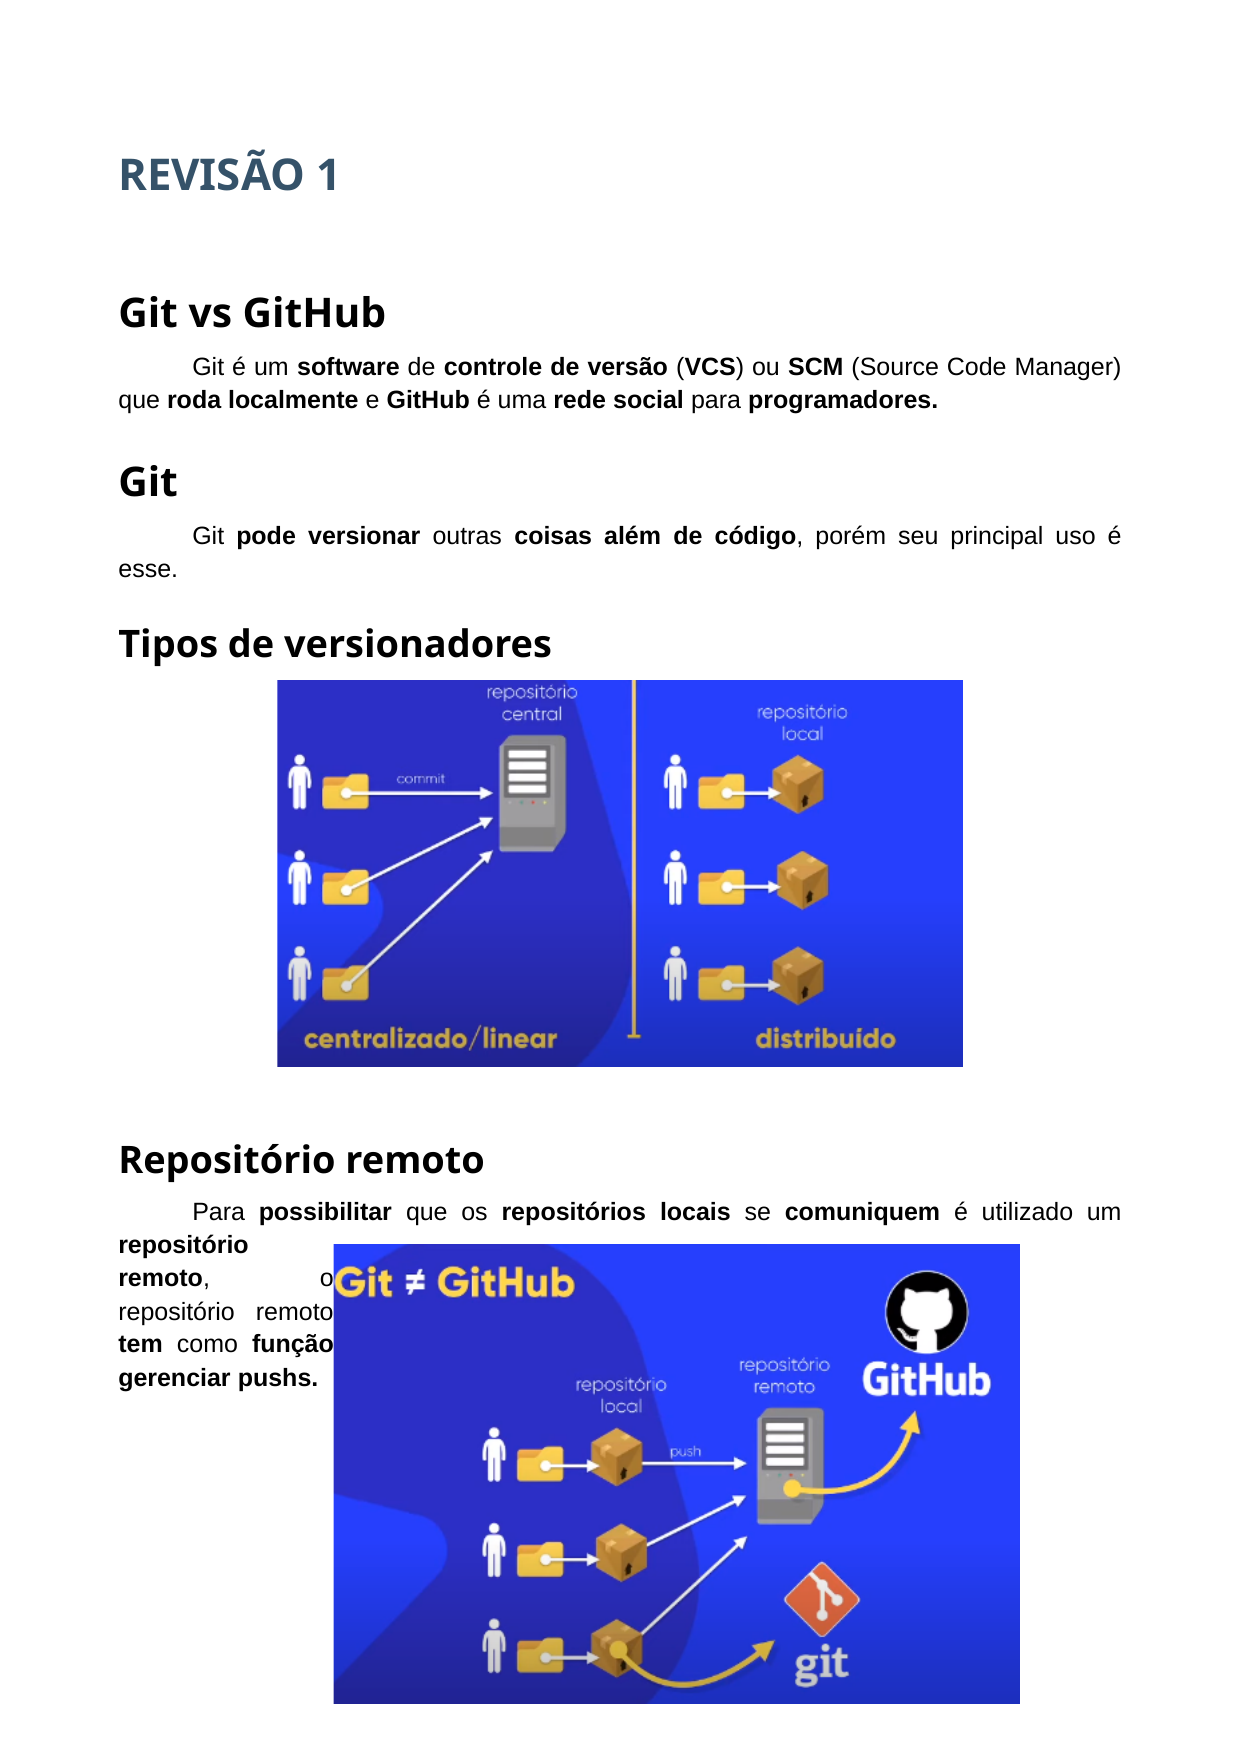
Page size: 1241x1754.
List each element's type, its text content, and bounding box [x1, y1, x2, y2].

subtitle Git [118, 453, 1122, 509]
picture [277, 680, 963, 1067]
text Git é um software de controle de versão (VCS) ou SCM (Source Code Manager) que roda localmente e GitHub é uma rede social para programadores. [118, 352, 1122, 413]
subtitle Tipos de versionadores [118, 617, 1122, 668]
subtitle Repositório remoto [118, 1133, 1122, 1185]
text Git pode versionar outras coisas além de código, porém seu principal uso é esse. [118, 521, 1122, 583]
subtitle REVISÃO 1 [118, 143, 1122, 203]
text Para possibilitar que os repositórios locais se comuniquem é utilizado um repositório remoto, o repositório remoto tem como função gerenciar pushs. [118, 1197, 1122, 1391]
picture [333, 1244, 1020, 1704]
subtitle Git vs GitHub [118, 284, 1122, 339]
